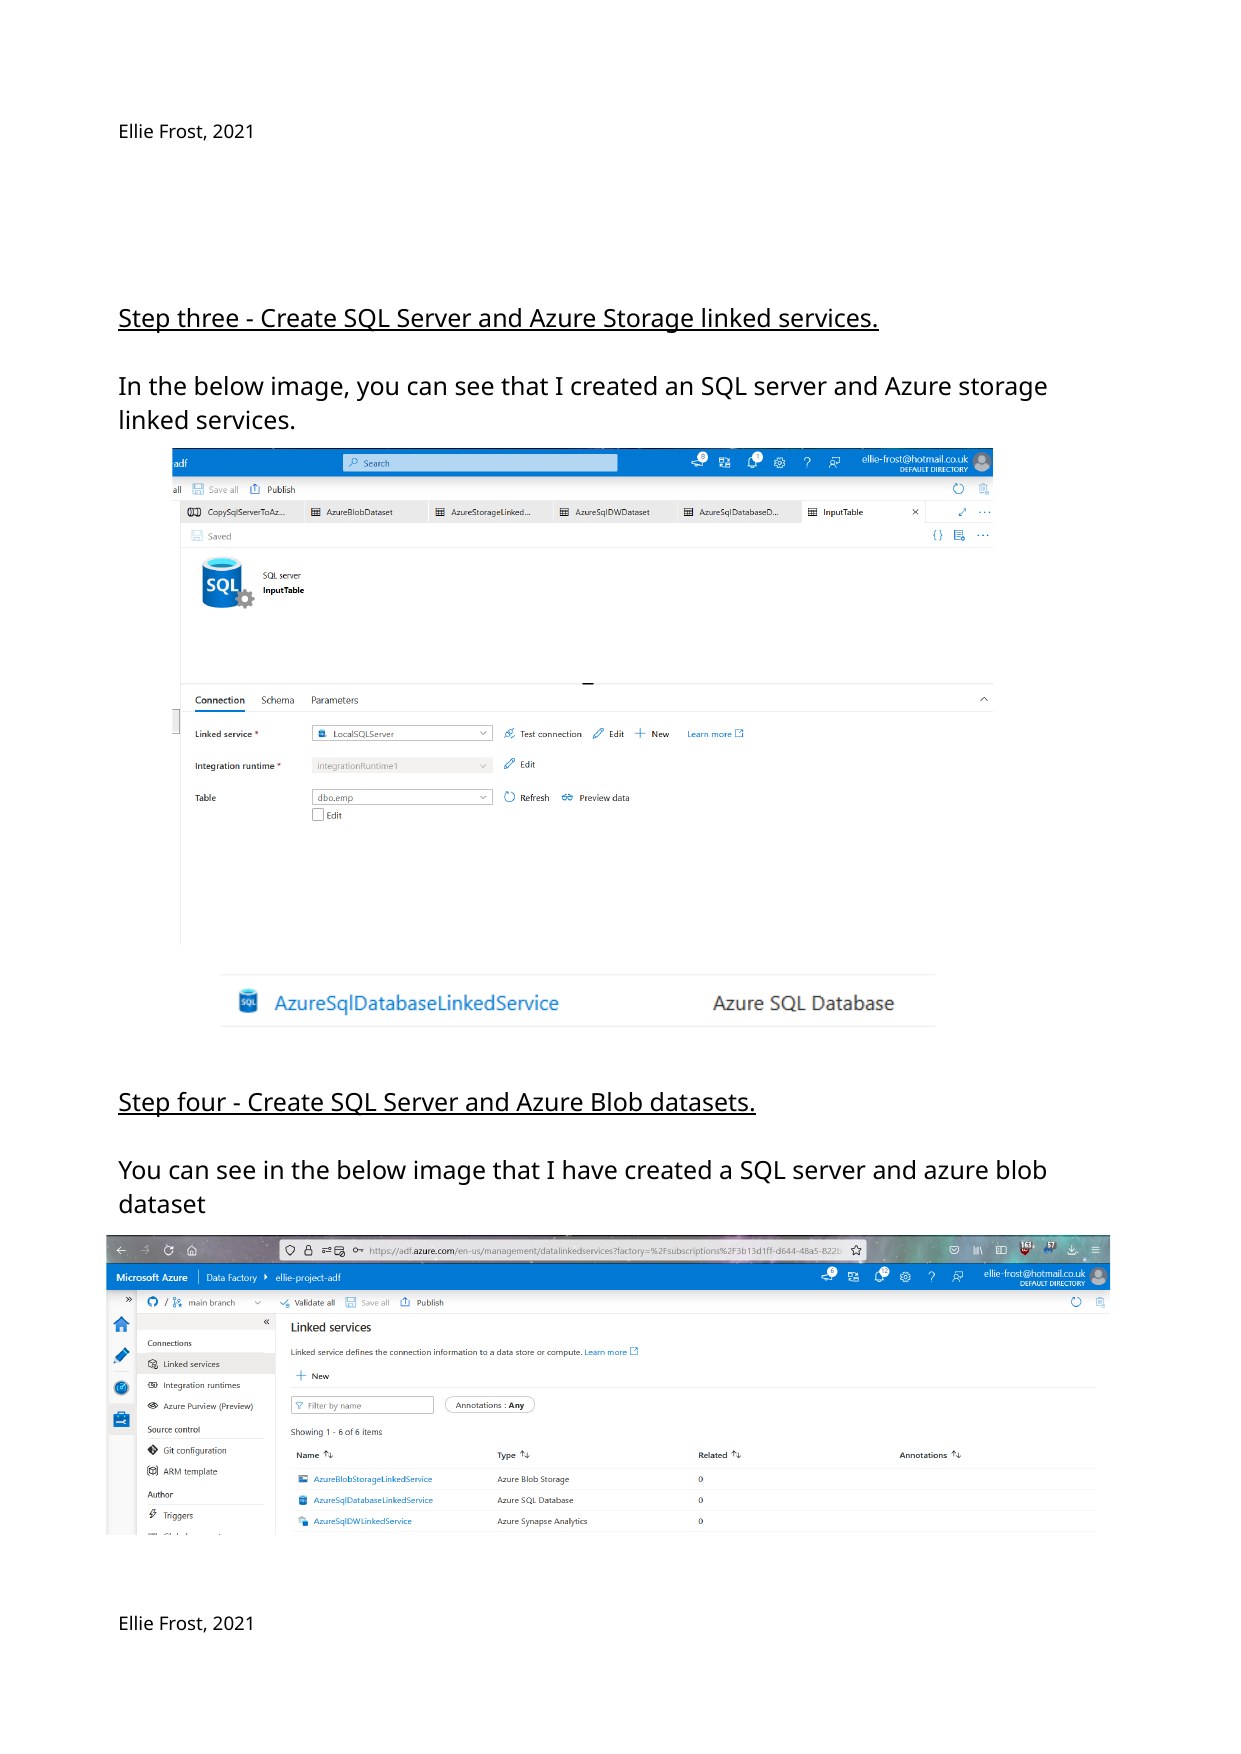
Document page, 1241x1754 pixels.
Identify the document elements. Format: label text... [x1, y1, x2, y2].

text Step four - Create SQL Server and Azure Blob datasets. [118, 1084, 1122, 1118]
picture [106, 1235, 1110, 1535]
text In the below image, you can see that I created an SQL server and Azure storage linked services. [118, 369, 1122, 437]
text You can see in the below image that I have created a SQL server and azure blob dataset [118, 1152, 1122, 1220]
picture [209, 970, 936, 1027]
picture [172, 448, 993, 945]
text Step three - Create SQL Server and Azure Storage linked services. [118, 301, 1122, 335]
